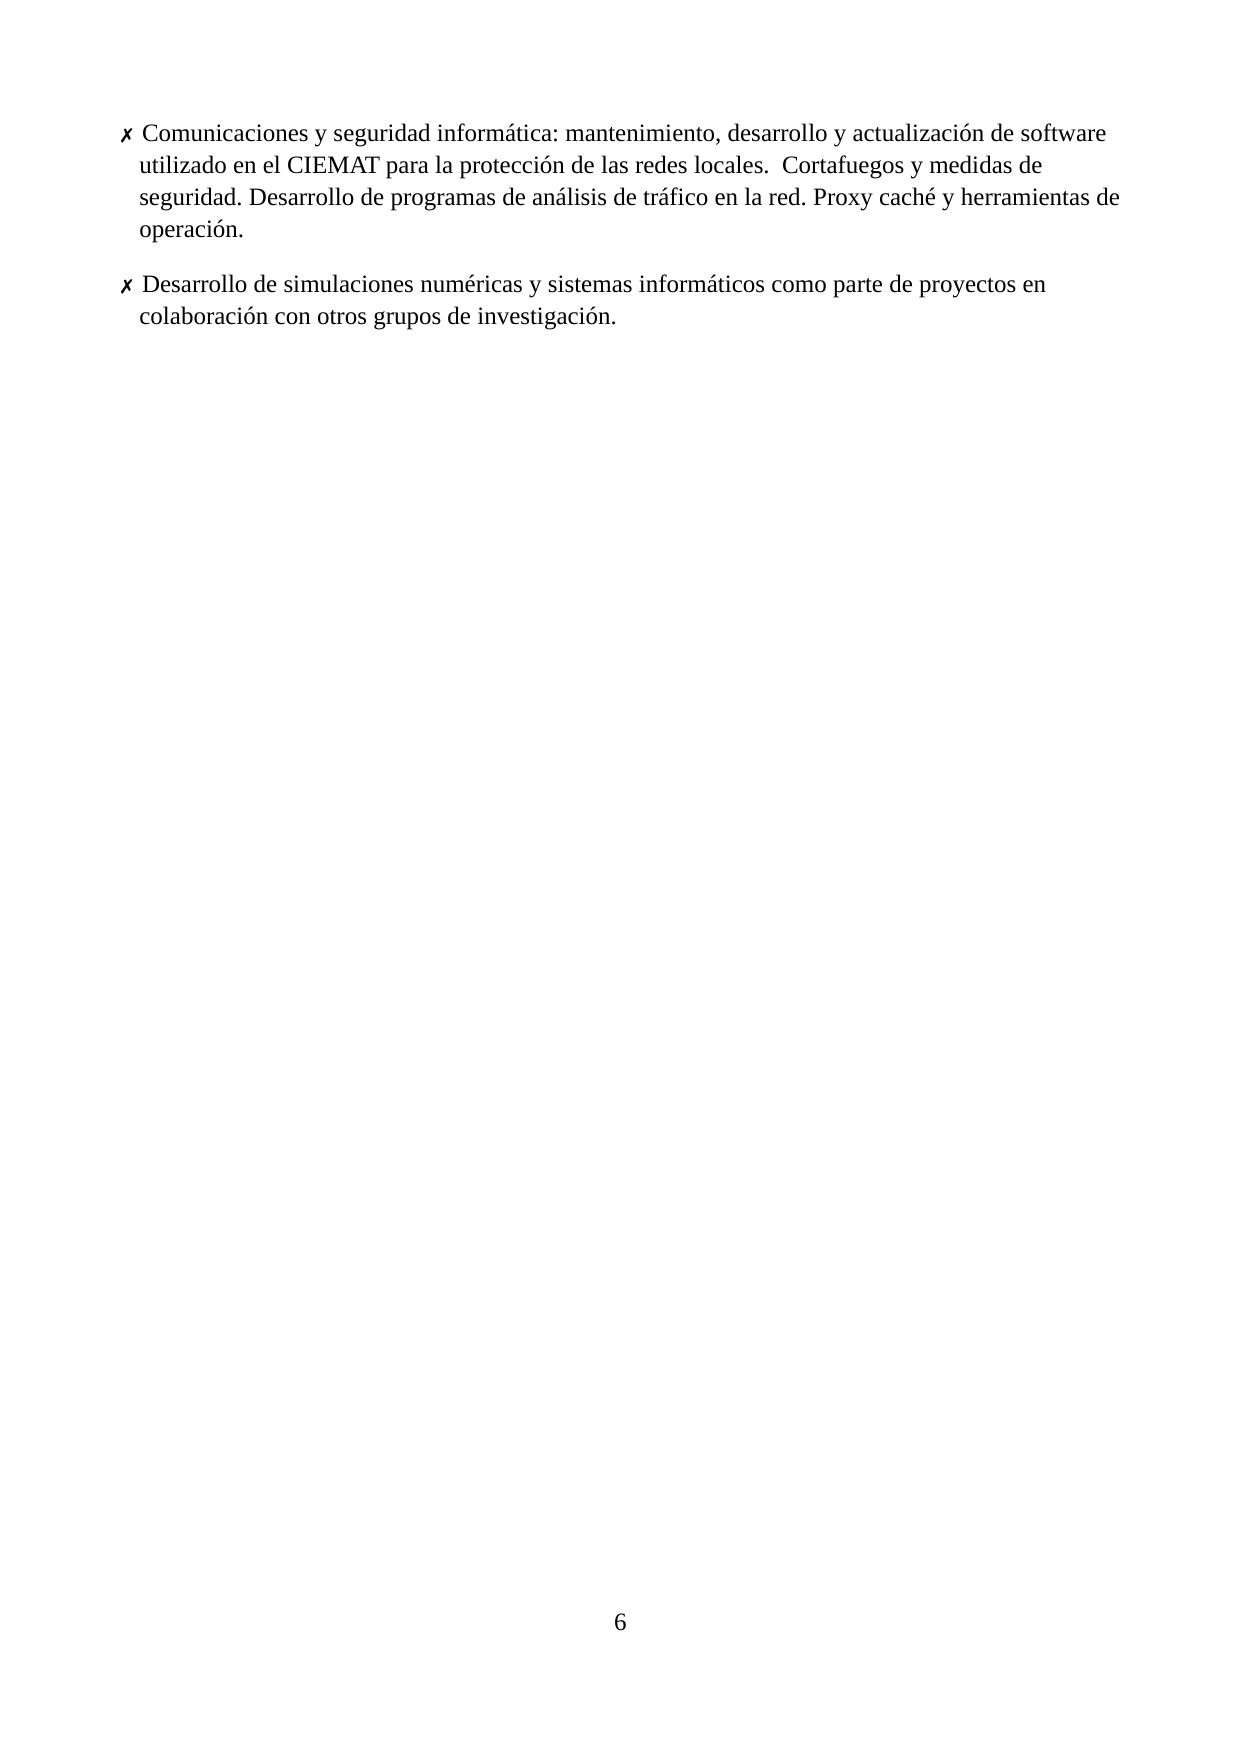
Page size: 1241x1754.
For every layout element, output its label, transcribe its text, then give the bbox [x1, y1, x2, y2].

list Comunicaciones y seguridad informática: mantenimiento, desarrollo y actualización de software utilizado en el CIEMAT para la protección de las redes locales. Cortafuegos y medidas de seguridad. Desarrollo de programas de análisis de tráfico en la red. Proxy caché y herramientas de operación. [121, 118, 1122, 242]
list Desarrollo de simulaciones numéricas y sistemas informáticos como parte de proyectos en colaboración con otros grupos de investigación. [121, 269, 1122, 330]
